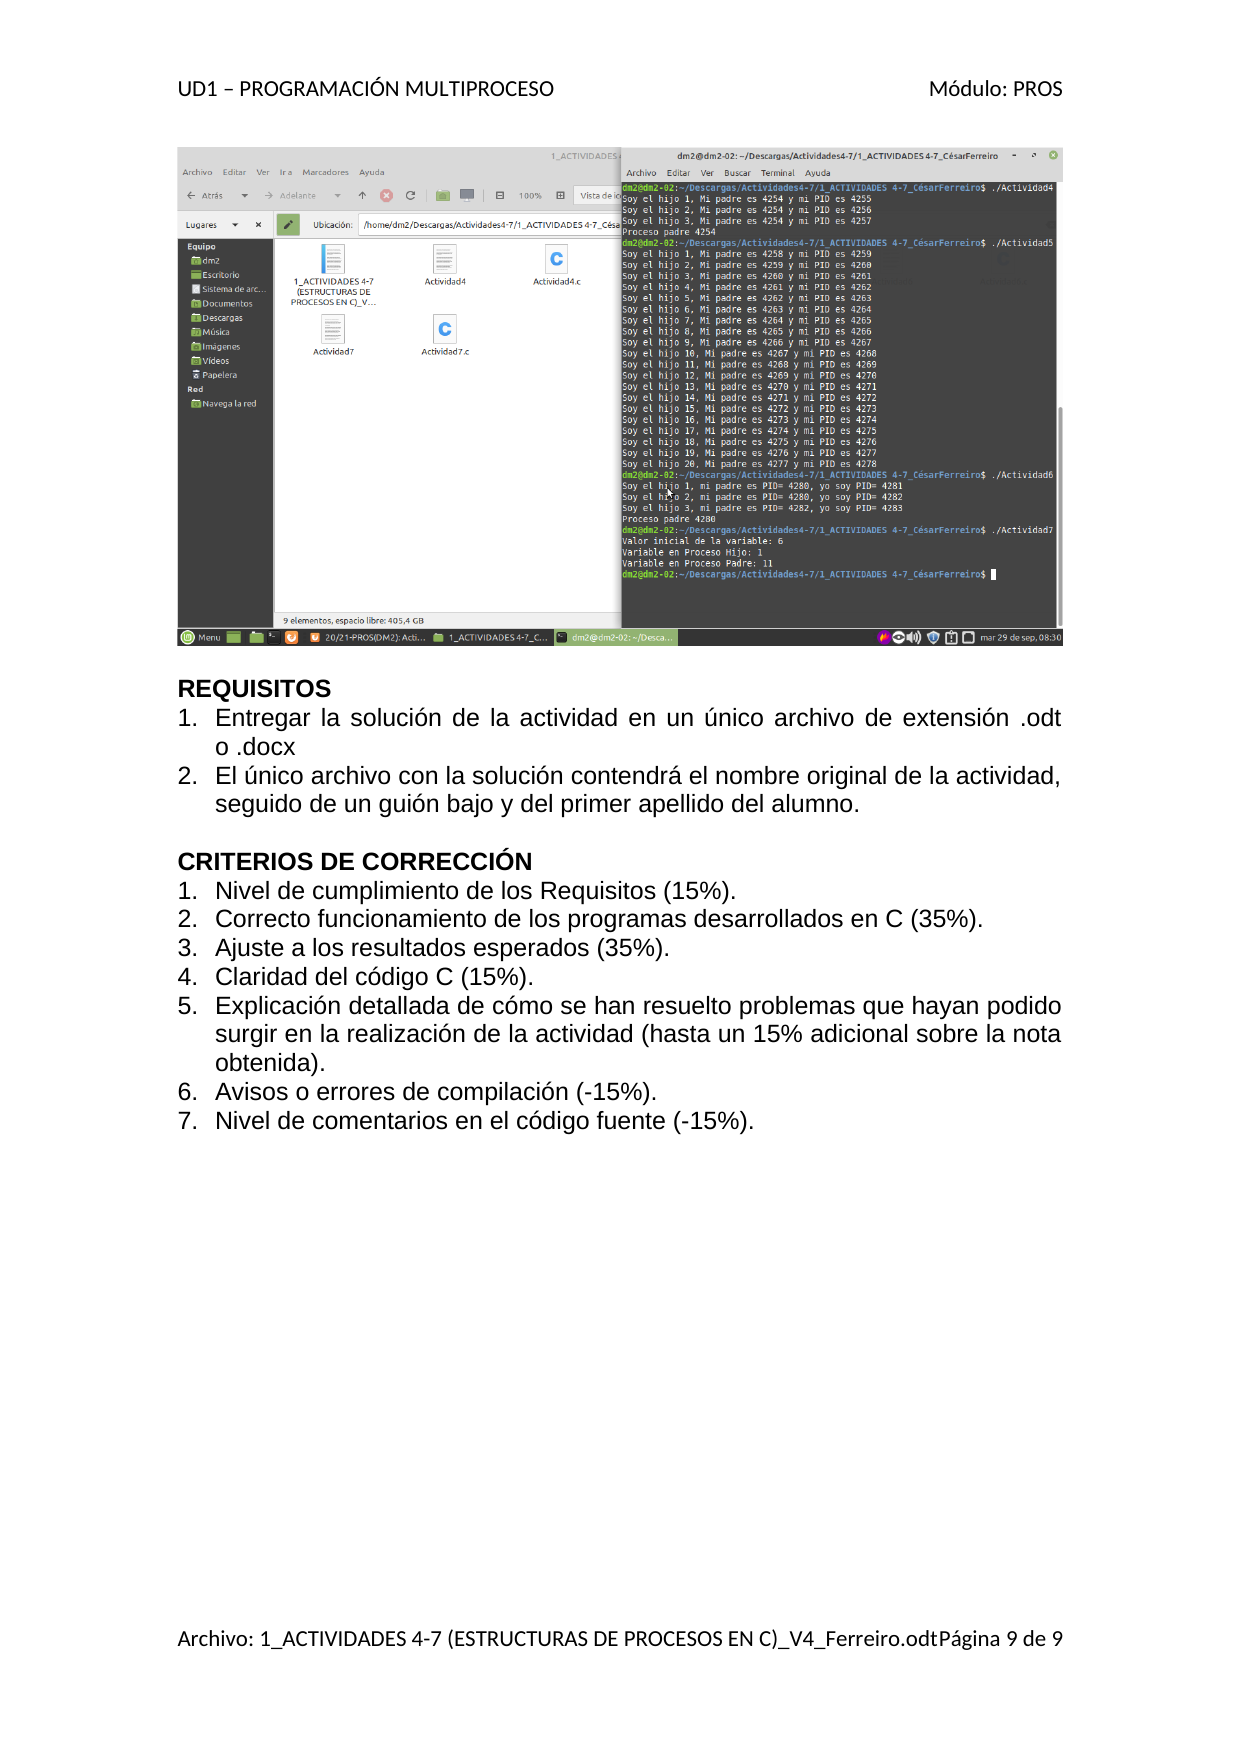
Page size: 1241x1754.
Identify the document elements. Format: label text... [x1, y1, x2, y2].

list Nivel de comentarios en el código fuente (-15%). [177, 1106, 1063, 1134]
list Claridad del código C (15%). [177, 962, 1063, 991]
text REQUISITOS [177, 674, 1063, 703]
text CRITERIOS DE CORRECCIÓN [177, 847, 1063, 876]
picture [177, 147, 1063, 646]
list Nivel de cumplimiento de los Requisitos (15%). [177, 876, 1063, 904]
list El único archivo con la solución contendrá el nombre original de la actividad, seguido de un guión bajo y del primer apellido del alumno. [177, 761, 1063, 818]
list Entregar la solución de la actividad en un único archivo de extensión .odt o .docx [177, 703, 1063, 761]
list Avisos o errores de compilación (-15%). [177, 1077, 1063, 1106]
list Correcto funcionamiento de los programas desarrollados en C (35%). [177, 904, 1063, 933]
list Ajuste a los resultados esperados (35%). [177, 933, 1063, 962]
list Explicación detallada de cómo se han resuelto problemas que hayan podido surgir en la realización de la actividad (hasta un 15% adicional sobre la nota obtenida). [177, 991, 1063, 1077]
